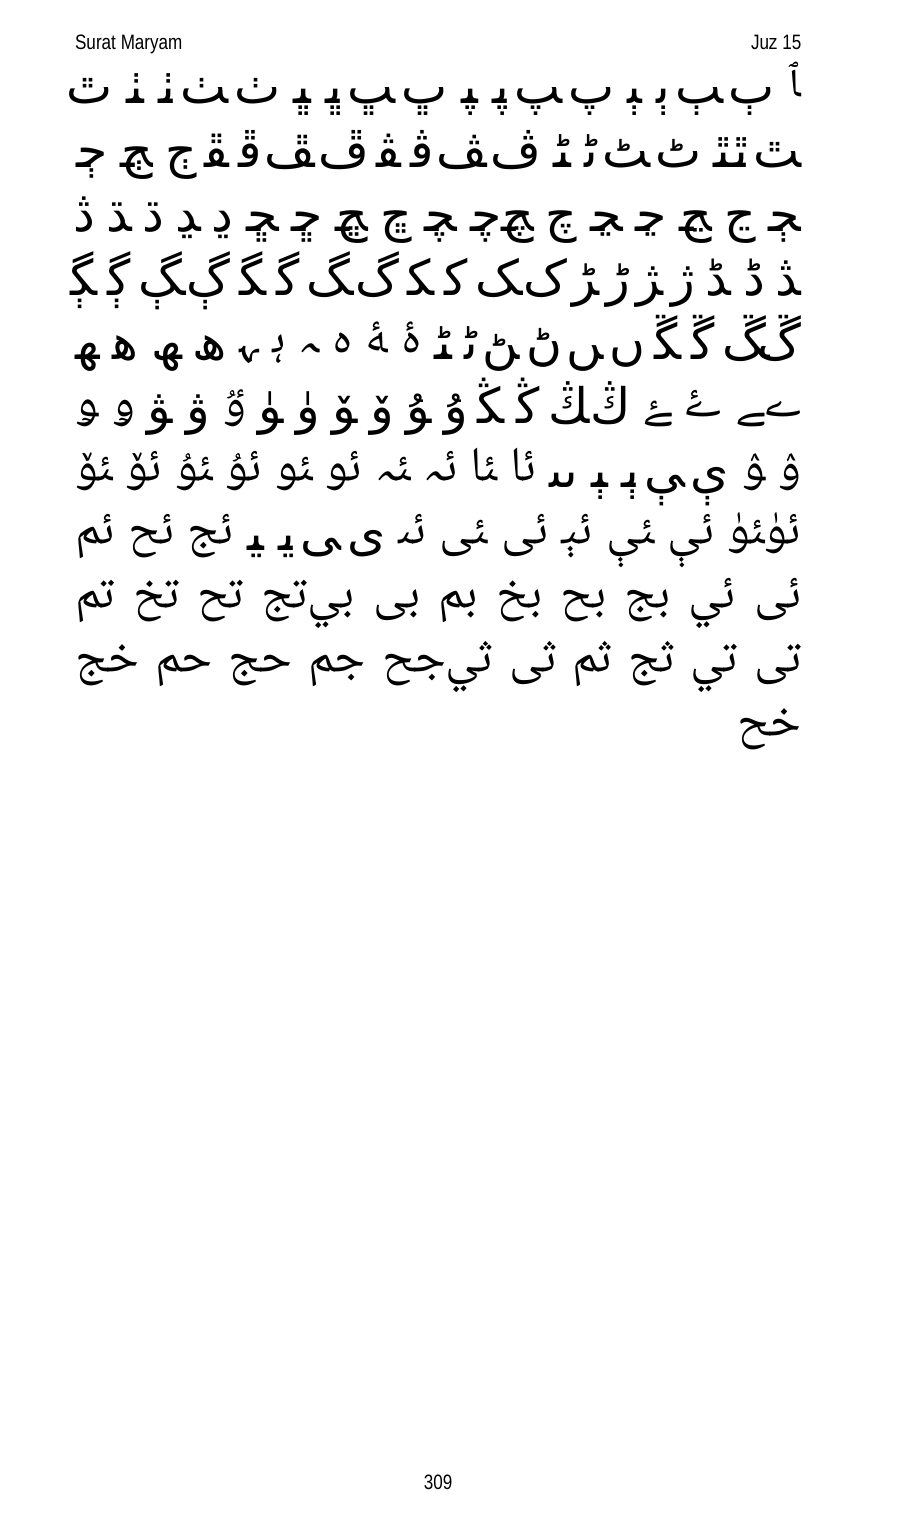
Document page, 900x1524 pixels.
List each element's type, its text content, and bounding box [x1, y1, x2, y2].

text ﭑ ﭒ ﭓ ﭔ ﭕ ﭖ ﭗ ﭘ ﭙ ﭚ ﭛ ﭜ ﭝ ﭞ ﭟ ﭠ ﭡ ﭢ ﭣ ﭤﭥ ﭦ ﭧ ﭨ ﭩ ﭪ ﭫ ﭬ ﭭ ﭮ ﭯ ﭰ ﭱ ﭲ ﭳ ﭴ ﭵ ﭶ ﭷ ﭸ ﭹ ﭺ ﭻﭼ ﭽ ﭾ ﭿ ﮀ ﮁ ﮂ ﮃ ﮄ ﮅ ﮆ ﮇ ﮈ ﮉ ﮊ ﮋ ﮌ ﮍ ﮎ ﮏ ﮐ ﮑ ﮒ ﮓ ﮔ ﮕ ﮖ ﮗ ﮘ ﮙ ﮚﮛ ﮜ ﮝ ﮞ ﮟ ﮠ ﮡ ﮢ ﮣ ﮤ ﮥ ﮦ ﮧ ﮨ ﮩ ﮪ ﮫ ﮬ ﮭ ﮮﮯ ﮰ ﮱ ﯓ ﯔ ﯕ ﯖ ﯗ ﯘ ﯙ ﯚ ﯛ ﯜ ﯝ ﯞ ﯟ ﯠ ﯡ ﯢ ﯣ ﯤ ﯥ ﯦ ﯧ ﯨﯩ ﯪ ﯫ ﯬ ﯭ ﯮ ﯯ ﯰ ﯱ ﯲ ﯳ ﯴﯵ ﯶ ﯷ ﯸ ﯹ ﯺ ﯻ ﯼ ﯽ ﯾ ﯿ ﰀ ﰁ ﰂ ﰃ ﰄ ﰅ ﰆ ﰇ ﰈ ﰉ ﰊﰋ ﰌ ﰍ ﰎ ﰏ ﰐ ﰑ ﰒ ﰓ ﰔﰕ ﰖ ﰗ ﰘ ﰙ ﰚ [75, 60, 801, 762]
